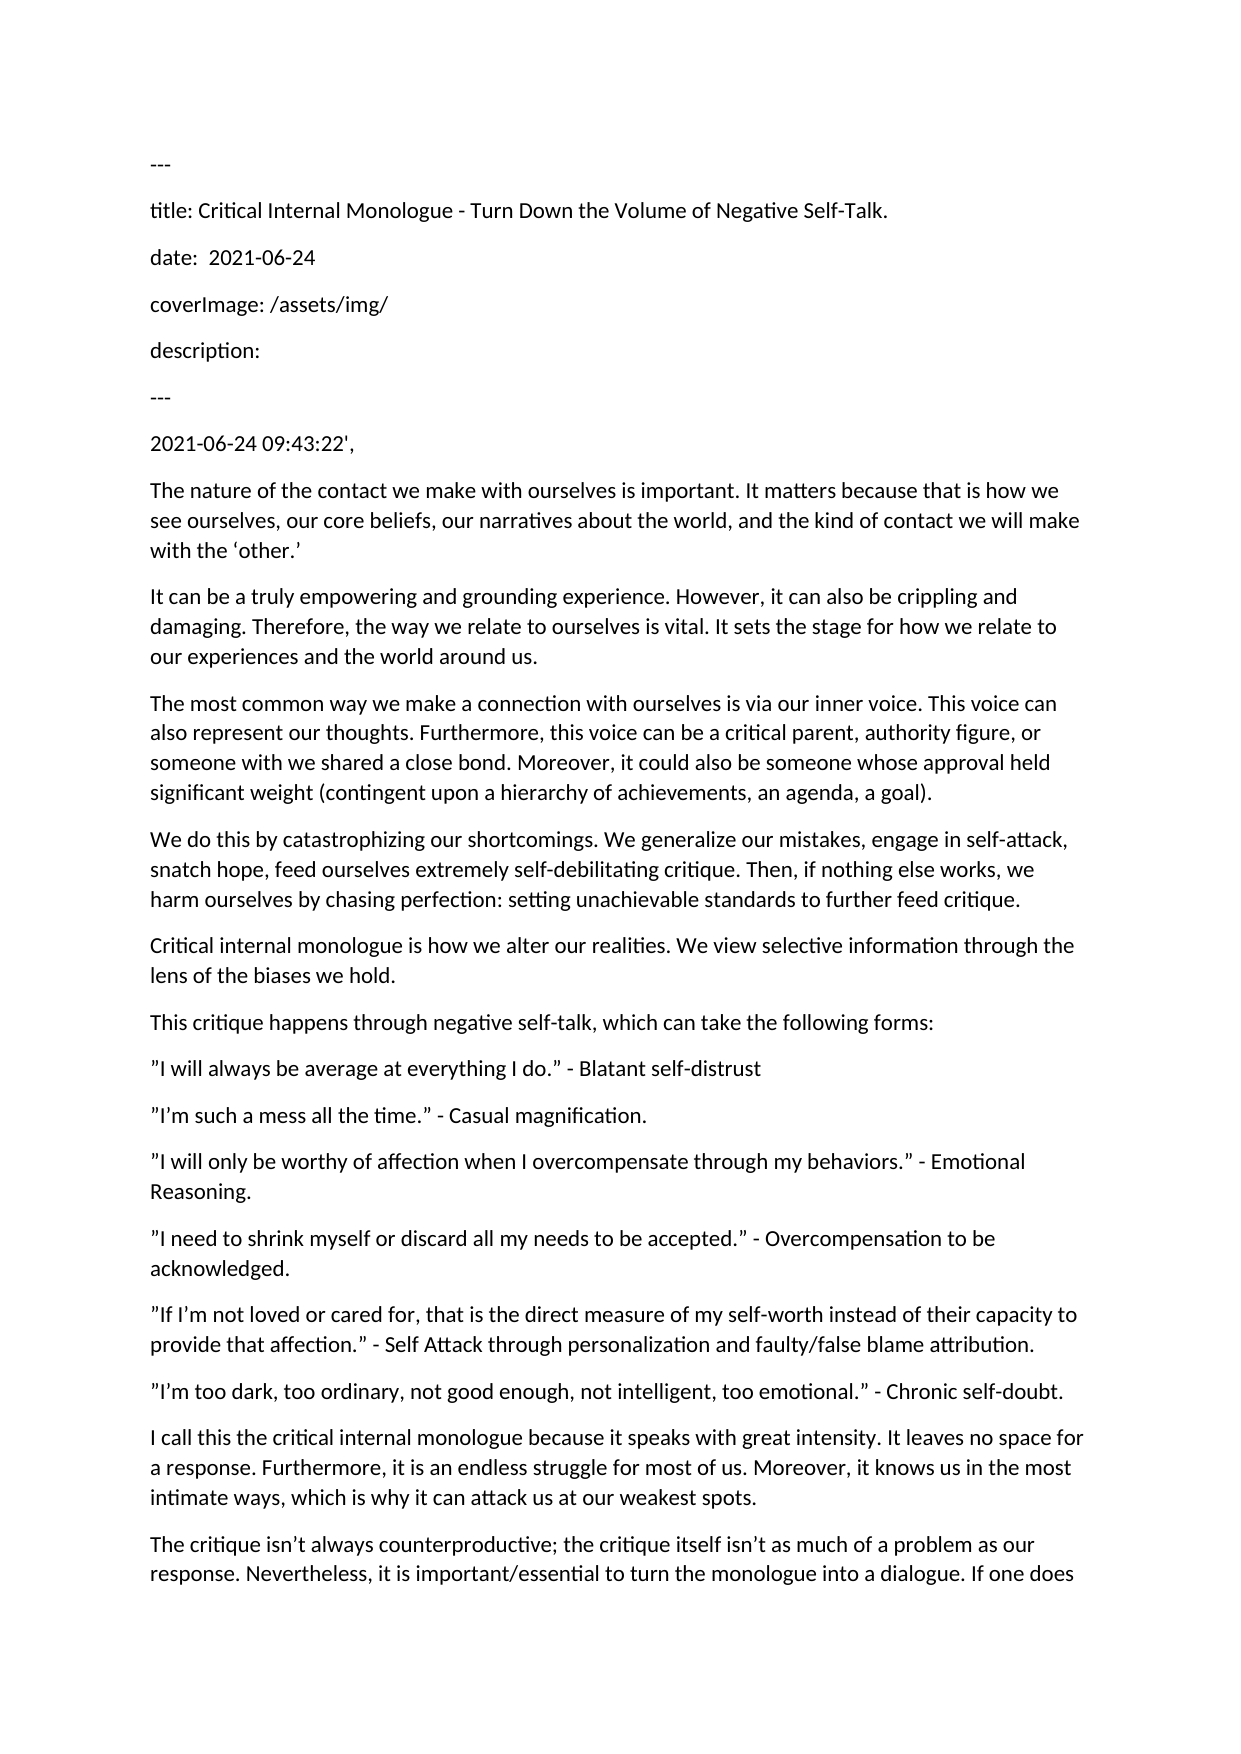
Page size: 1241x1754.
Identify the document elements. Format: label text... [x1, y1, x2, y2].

text --- [150, 383, 1090, 411]
text The critique isn’t always counterproductive; the critique itself isn’t as much of a problem as our response. Nevertheless, it is important/essential to turn the monologue into a dialogue. If one does [150, 1530, 1090, 1588]
text This critique happens through negative self-talk, which can take the following forms: [150, 1008, 1090, 1036]
text --- [150, 150, 1090, 178]
text ”I will only be worthy of affection when I overcompensate through my behaviors.” - Emotional Reasoning. [150, 1147, 1090, 1205]
text 2021-06-24 09:43:22', [150, 429, 1090, 457]
text It can be a truly empowering and grounding experience. However, it can also be crippling and damaging. Therefore, the way we relate to ourselves is vital. It sets the stage for how we relate to our experiences and the world around us. [150, 582, 1090, 670]
text ”If I’m not loved or cared for, that is the direct measure of my self-worth instead of their capacity to provide that affection.” - Self Attack through personalization and faulty/false blame attribution. [150, 1300, 1090, 1358]
text title: Critical Internal Monologue - Turn Down the Volume of Negative Self-Talk. [150, 197, 1090, 224]
text I call this the critical internal monologue because it speaks with great intensity. It leaves no space for a response. Furthermore, it is an endless struggle for most of us. Moreover, it knows us in the most intimate ways, which is why it can attack us at our weakest spots. [150, 1423, 1090, 1511]
text The most common way we make a connection with ourselves is via our inner voice. This voice can also represent our thoughts. Furthermore, this voice can be a critical parent, authority figure, or someone with we shared a close bond. Moreover, it could also be someone whose approval held significant weight (contingent upon a hierarchy of achievements, an agenda, a goal). [150, 689, 1090, 806]
text coverImage: /assets/img/ [150, 290, 1090, 318]
text The nature of the contact we make with ourselves is important. It matters because that is how we see ourselves, our core beliefs, our narratives about the world, and the kind of contact we will make with the ‘other.’ [150, 476, 1090, 564]
text date: 2021-06-24 [150, 243, 1090, 271]
text ”I will always be average at everything I do.” - Blatant self-distrust [150, 1054, 1090, 1082]
text ”I need to shrink myself or discard all my needs to be accepted.” - Overcompensation to be acknowledged. [150, 1224, 1090, 1282]
text ”I’m too dark, too ordinary, not good enough, not intelligent, too emotional.” - Chronic self-doubt. [150, 1377, 1090, 1405]
text Critical internal monologue is how we alter our realities. We view selective information through the lens of the biases we hold. [150, 931, 1090, 989]
text We do this by catastrophizing our shortcomings. We generalize our mistakes, engage in self-attack, snatch hope, feed ourselves extremely self-debilitating critique. Then, if nothing else works, we harm ourselves by chasing perfection: setting unachievable standards to further feed critique. [150, 825, 1090, 913]
text description: [150, 336, 1090, 364]
text ”I’m such a mess all the time.” - Casual magnification. [150, 1101, 1090, 1129]
